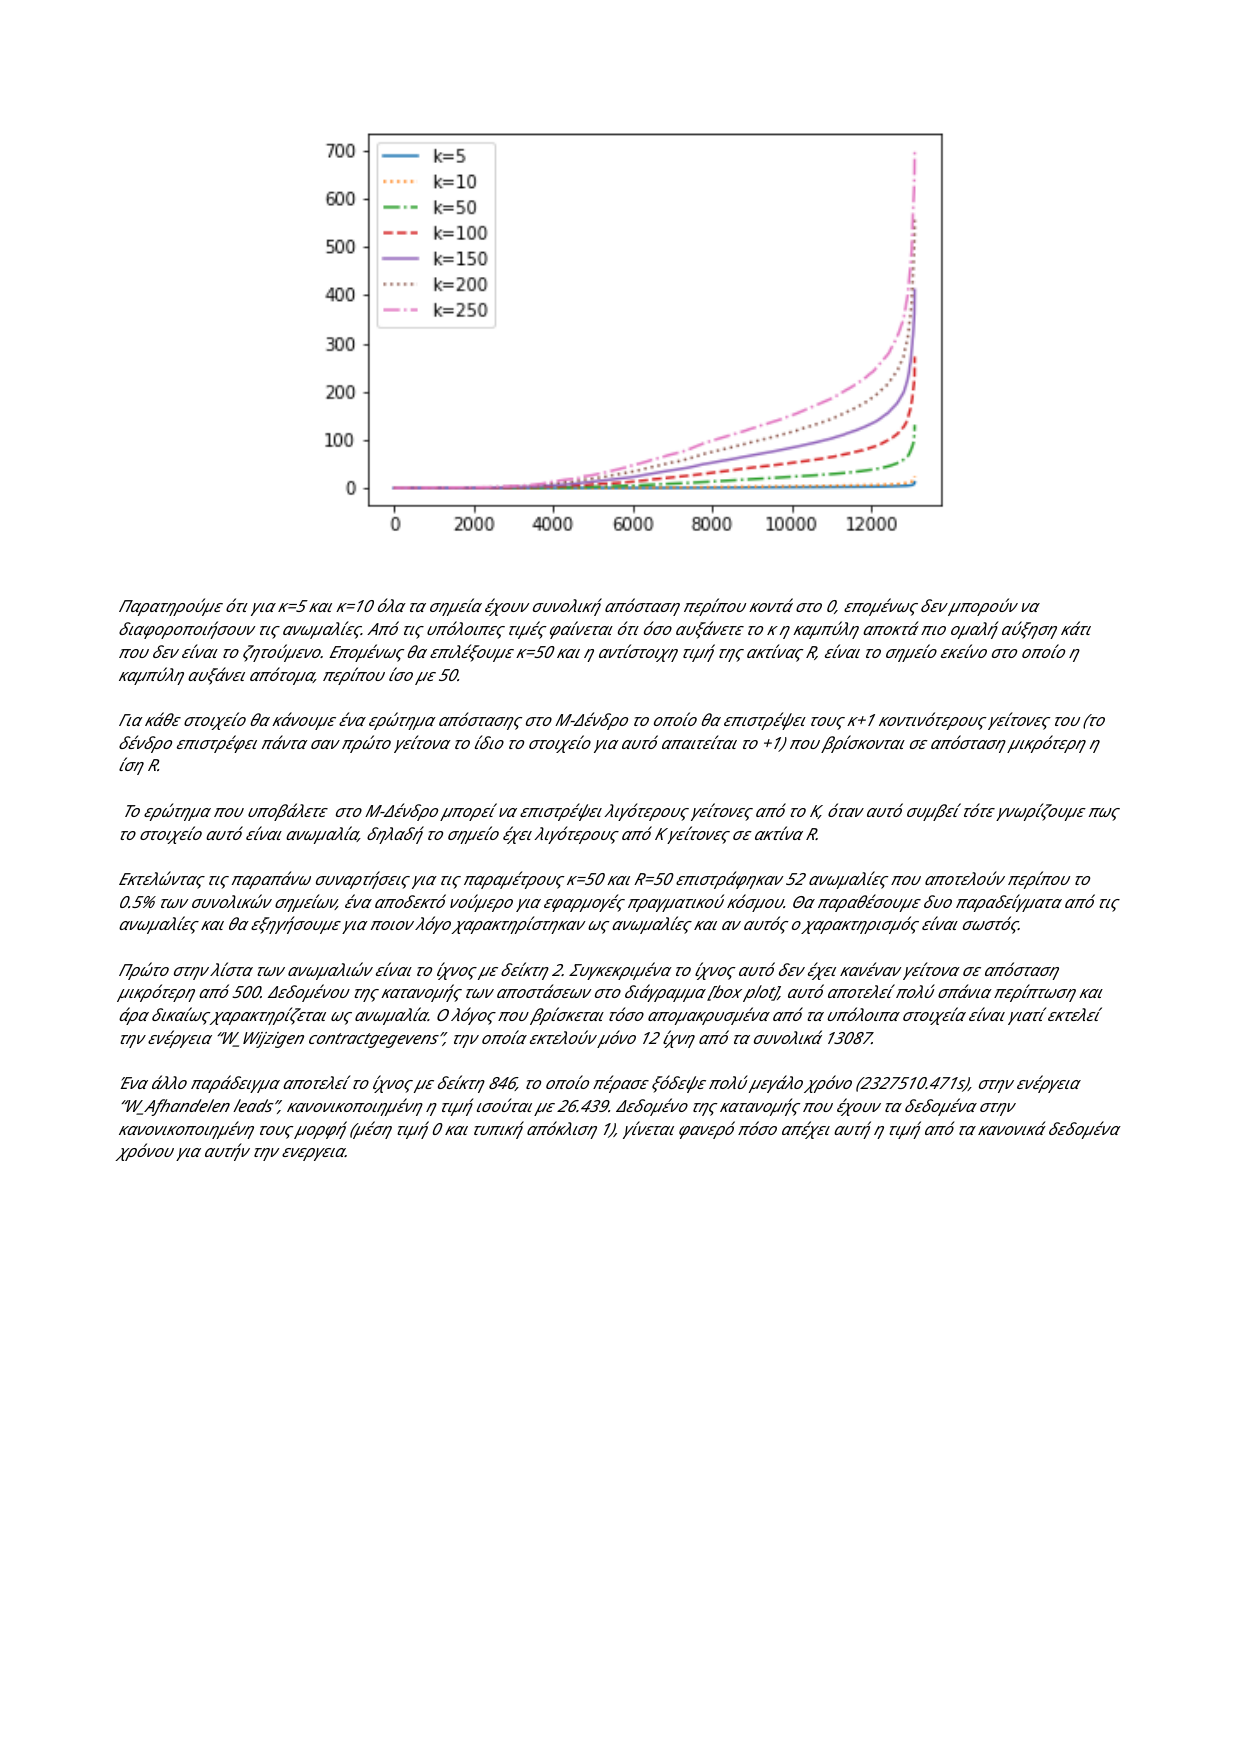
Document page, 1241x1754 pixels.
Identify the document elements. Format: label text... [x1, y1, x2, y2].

text Πρώτο στην λίστα των ανωμαλιών είναι το ίχνος με δείκτη 2. Συγκεκριμένα το ίχνος αυτό δεν έχει κανέναν γείτονα σε απόσταση μικρότερη από 500. Δεδομένου της κατανομής των αποστάσεων στο διάγραμμα [box plot], αυτό αποτελεί πολύ σπάνια περίπτωση και άρα δικαίως χαρακτηρίζεται ως ανωμαλία. Ο λόγος που βρίσκεται τόσο απομακρυσμένα από τα υπόλοιπα στοιχεία είναι γιατί εκτελεί την ενέργεια “W_Wijzigen contractgegevens”, την οποία εκτελούν μόνο 12 ίχνη από τα συνολικά 13087. [118, 958, 1122, 1049]
text Εκτελώντας τις παραπάνω συναρτήσεις για τις παραμέτρους κ=50 και R=50 επιστράφηκαν 52 ανωμαλίες που αποτελούν περίπου το 0.5% των συνολικών σημείων, ένα αποδεκτό νούμερο για εφαρμογές πραγματικού κόσμου. Θα παραθέσουμε δυο παραδείγματα από τις ανωμαλίες και θα εξηγήσουμε για ποιον λόγο χαρακτηρίστηκαν ως ανωμαλίες και αν αυτός ο χαρακτηρισμός είναι σωστός. [118, 867, 1122, 936]
text Ένα άλλο παράδειγμα αποτελεί το ίχνος με δείκτη 846, το οποίο πέρασε ξόδεψε πολύ μεγάλο χρόνο (2327510.471s), στην ενέργεια “W_Afhandelen leads”, κανονικοποιημένη η τιμή ισούται με 26.439. Δεδομένο της κατανομής που έχουν τα δεδομένα στην κανονικοποιημένη τους μορφή (μέση τιμή 0 και τυπική απόκλιση 1), γίνεται φανερό πόσο απέχει αυτή η τιμή από τα κανονικά δεδομένα χρόνου για αυτήν την ενεργεια. [118, 1072, 1122, 1163]
text Παρατηρούμε ότι για κ=5 και κ=10 όλα τα σημεία έχουν συνολική απόσταση περίπου κοντά στο 0, επομένως δεν μπορούν να διαφοροποιήσουν τις ανωμαλίες. Από τις υπόλοιπες τιμές φαίνεται ότι όσο αυξάνετε το κ η καμπύλη αποκτά πιο ομαλή αύξηση κάτι που δεν είναι το ζητούμενο. Επομένως θα επιλέξουμε κ=50 και η αντίστοιχη τιμή της ακτίνας R, είναι το σημείο εκείνο στο οποίο η καμπύλη αυξάνει απότομα, περίπου ίσο με 50. [118, 595, 1122, 686]
text Το ερώτημα που υποβάλετε στο Μ-Δένδρο μπορεί να επιστρέψει λιγότερους γείτονες από το Κ, όταν αυτό συμβεί τότε γνωρίζουμε πως το στοιχείο αυτό είναι ανωμαλία, δηλαδή το σημείο έχει λιγότερους από Κ γείτονες σε ακτίνα R. [118, 799, 1122, 845]
picture [276, 74, 1015, 567]
text Για κάθε στοιχείο θα κάνουμε ένα ερώτημα απόστασης στο M-Δένδρο το οποίο θα επιστρέψει τους κ+1 κοντινότερους γείτονες του (το δένδρο επιστρέφει πάντα σαν πρώτο γείτονα το ίδιο το στοιχείο για αυτό απαιτείται το +1) που βρίσκονται σε απόσταση μικρότερη η ίση R. [118, 708, 1122, 777]
